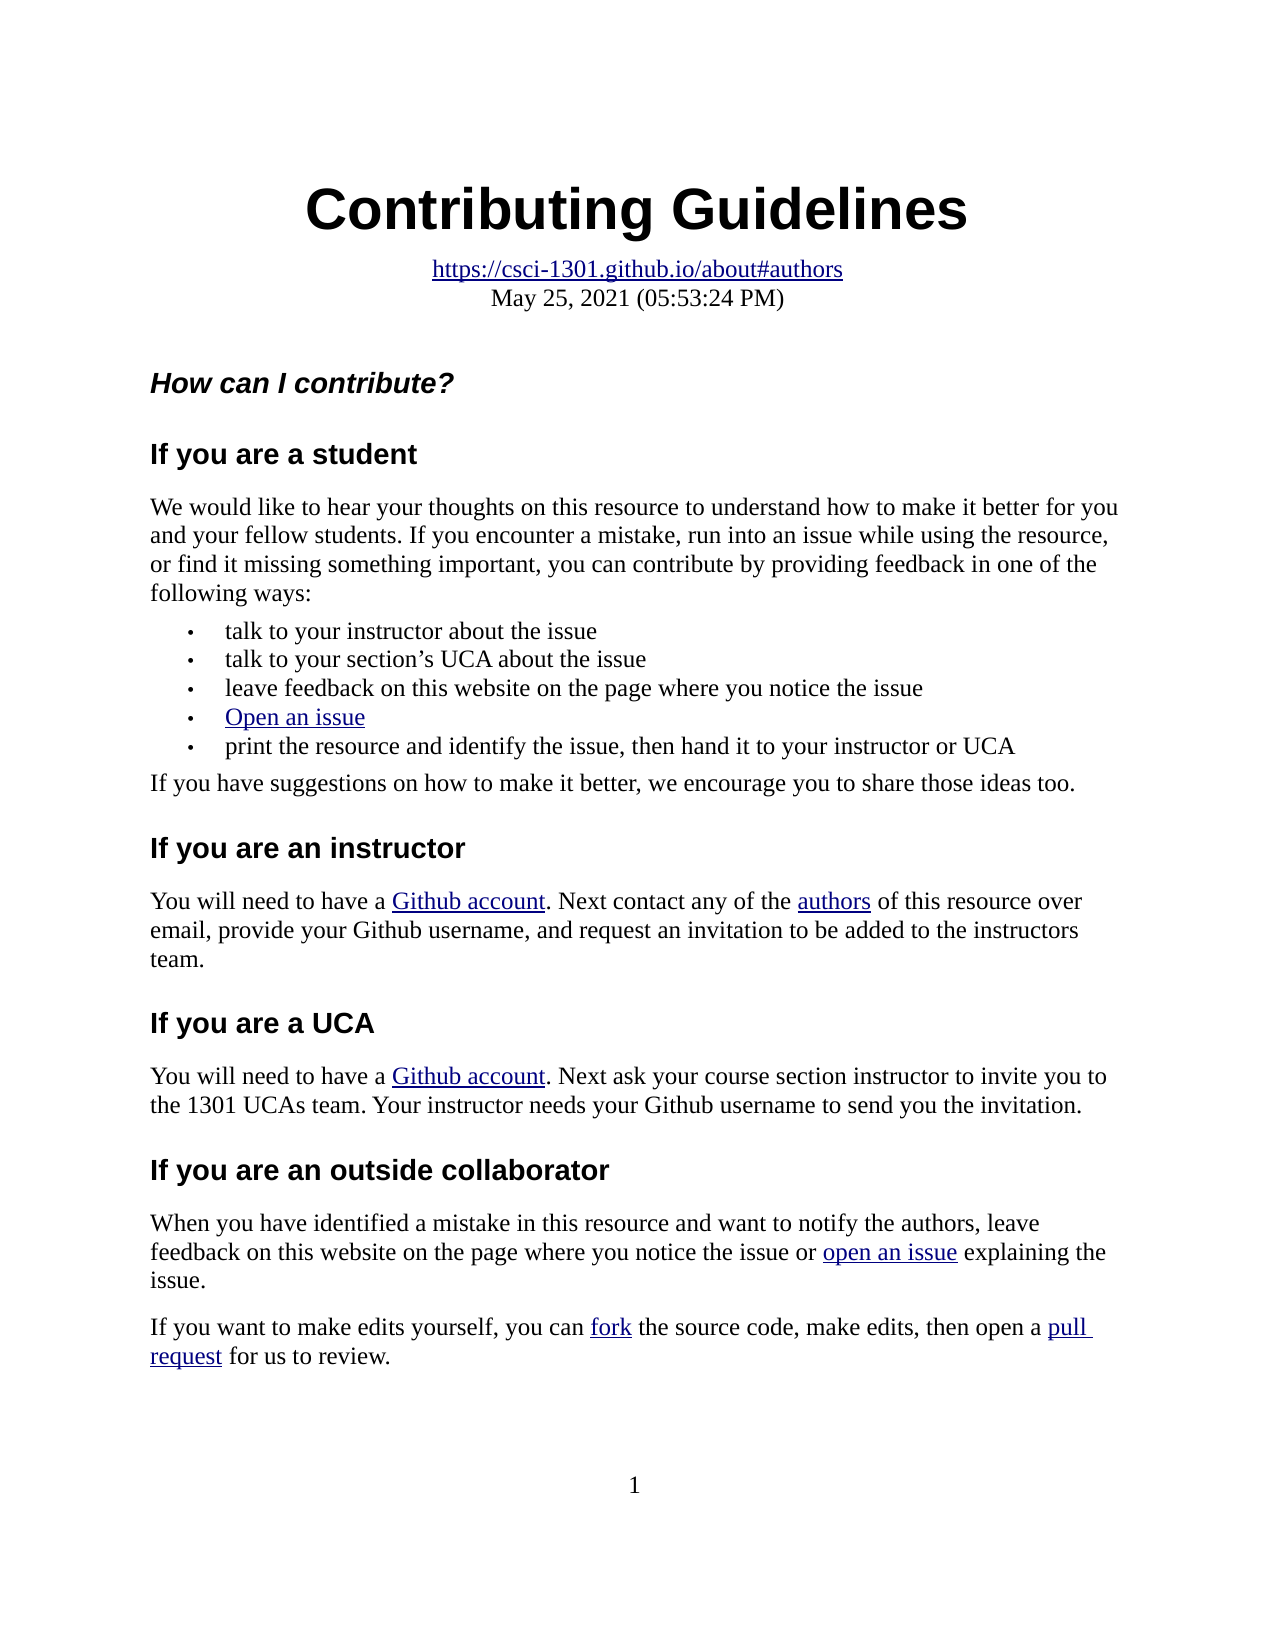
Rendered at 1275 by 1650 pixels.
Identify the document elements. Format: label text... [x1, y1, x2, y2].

list talk to your section’s UCA about the issue [187, 644, 1125, 673]
text If you want to make edits yourself, you can fork the source code, make edits, then open a pull request for us to review. [150, 1312, 1125, 1369]
list Open an issue [187, 702, 1125, 731]
text You will need to have a Github account. Next contact any of the authors of this resource over email, provide your Github username, and request an invitation to be added to the instructors team. [150, 886, 1125, 972]
subtitle If you are an outside collaborator [150, 1153, 1125, 1186]
text We would like to hear your thoughts on this resource to understand how to make it better for you and your fellow students. If you encounter a mistake, run into an issue while using the resource, or find it missing something important, you can contribute by providing feedback in one of the following ways: [150, 492, 1125, 607]
subtitle If you are an instructor [150, 831, 1125, 865]
text You will need to have a Github account. Next ask your course section instructor to invite you to the 1301 UCAs team. Your instructor needs your Github username to send you the invitation. [150, 1061, 1125, 1119]
list talk to your instructor about the issue [187, 616, 1125, 644]
text May 25, 2021 (05:53:24 PM) [150, 283, 1125, 312]
subtitle How can I contribute? [150, 366, 1125, 399]
title Contributing Guidelines [150, 175, 1125, 242]
subtitle If you are a UCA [150, 1006, 1125, 1040]
list print the resource and identify the issue, then hand it to your instructor or UCA [187, 731, 1125, 759]
text https://csci-1301.github.io/about#authors [150, 254, 1125, 283]
subtitle If you are a student [150, 437, 1125, 470]
list leave feedback on this website on the page where you notice the issue [187, 673, 1125, 702]
text If you have suggestions on how to make it better, we encourage you to share those ideas too. [150, 768, 1125, 797]
text When you have identified a mistake in this resource and want to notify the authors, leave feedback on this website on the page where you notice the issue or open an issue explaining the issue. [150, 1208, 1125, 1294]
